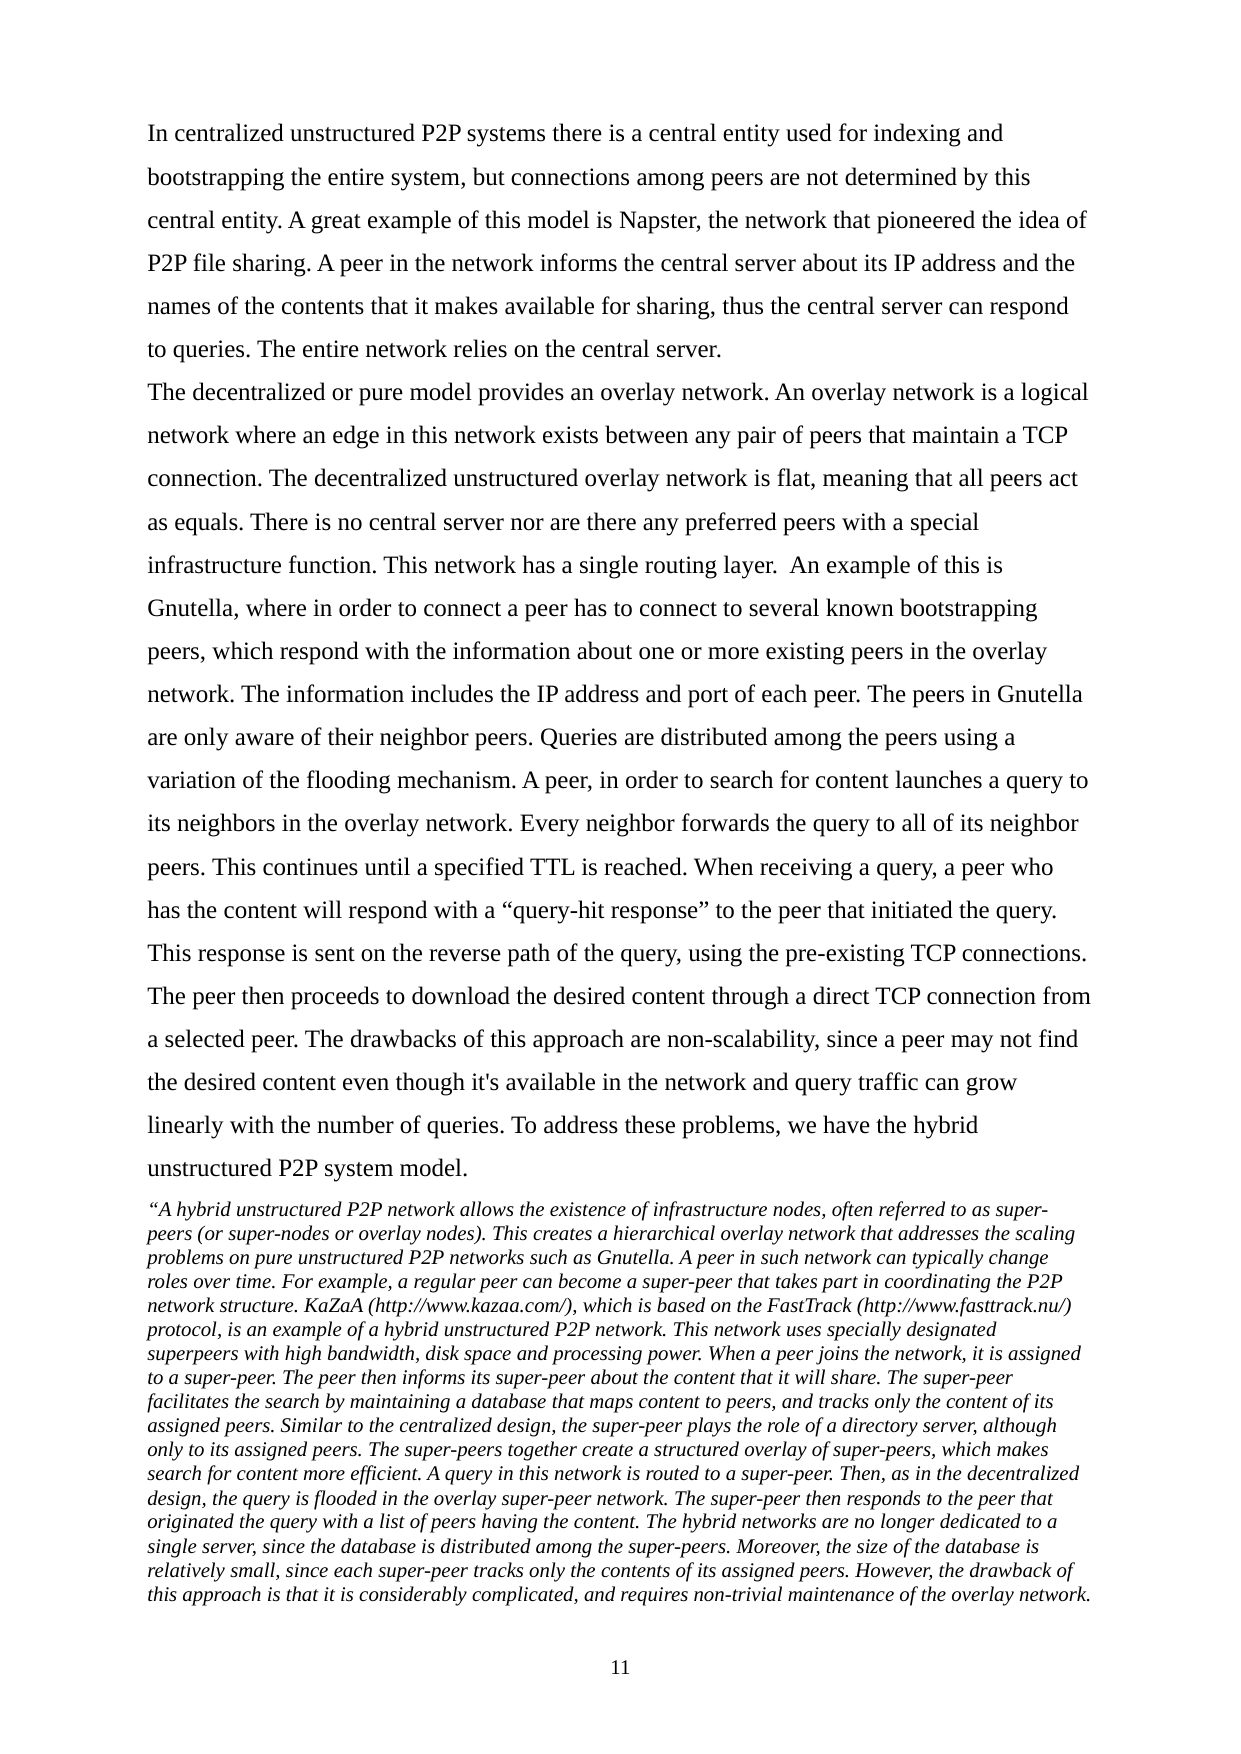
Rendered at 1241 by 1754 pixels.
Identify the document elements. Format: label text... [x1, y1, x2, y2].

text The decentralized or pure model provides an overlay network. An overlay network is a logical network where an edge in this network exists between any pair of peers that maintain a TCP connection. The decentralized unstructured overlay network is flat, meaning that all peers act as equals. There is no central server nor are there any preferred peers with a special infrastructure function. This network has a single routing layer. An example of this is Gnutella, where in order to connect a peer has to connect to several known bootstrapping peers, which respond with the information about one or more existing peers in the overlay network. The information includes the IP address and port of each peer. The peers in Gnutella are only aware of their neighbor peers. Queries are distributed among the peers using a variation of the flooding mechanism. A peer, in order to search for content launches a query to its neighbors in the overlay network. Every neighbor forwards the query to all of its neighbor peers. This continues until a specified TTL is reached. When receiving a query, a peer who has the content will respond with a “query-hit response” to the peer that initiated the query. This response is sent on the reverse path of the query, using the pre-existing TCP connections. The peer then proceeds to download the desired content through a direct TCP connection from a selected peer. The drawbacks of this approach are non-scalability, since a peer may not find the desired content even though it's available in the network and query traffic can grow linearly with the number of queries. To address these problems, we have the hybrid unstructured P2P system model. [147, 377, 1093, 1182]
text “A hybrid unstructured P2P network allows the existence of infrastructure nodes, often referred to as super-peers (or super-nodes or overlay nodes). This creates a hierarchical overlay network that addresses the scaling problems on pure unstructured P2P networks such as Gnutella. A peer in such network can typically change roles over time. For example, a regular peer can become a super-peer that takes part in coordinating the P2P network structure. KaZaA (http://www.kazaa.com/), which is based on the FastTrack (http://www.fasttrack.nu/) protocol, is an example of a hybrid unstructured P2P network. This network uses specially designated superpeers with high bandwidth, disk space and processing power. When a peer joins the network, it is assigned to a super-peer. The peer then informs its super-peer about the content that it will share. The super-peer facilitates the search by maintaining a database that maps content to peers, and tracks only the content of its assigned peers. Similar to the centralized design, the super-peer plays the role of a directory server, although only to its assigned peers. The super-peers together create a structured overlay of super-peers, which makes search for content more efficient. A query in this network is routed to a super-peer. Then, as in the decentralized design, the query is flooded in the overlay super-peer network. The super-peer then responds to the peer that originated the query with a list of peers having the content. The hybrid networks are no longer dedicated to a single server, since the database is distributed among the super-peers. Moreover, the size of the database is relatively small, since each super-peer tracks only the contents of its assigned peers. However, the drawback of this approach is that it is considerably complicated, and requires non-trivial maintenance of the overlay network. [147, 1197, 1093, 1606]
text In centralized unstructured P2P systems there is a central entity used for indexing and bootstrapping the entire system, but connections among peers are not determined by this central entity. A great example of this model is Napster, the network that pioneered the idea of P2P file sharing. A peer in the network informs the central server about its IP address and the names of the contents that it makes available for sharing, thus the central server can respond to queries. The entire network relies on the central server. [147, 118, 1093, 363]
